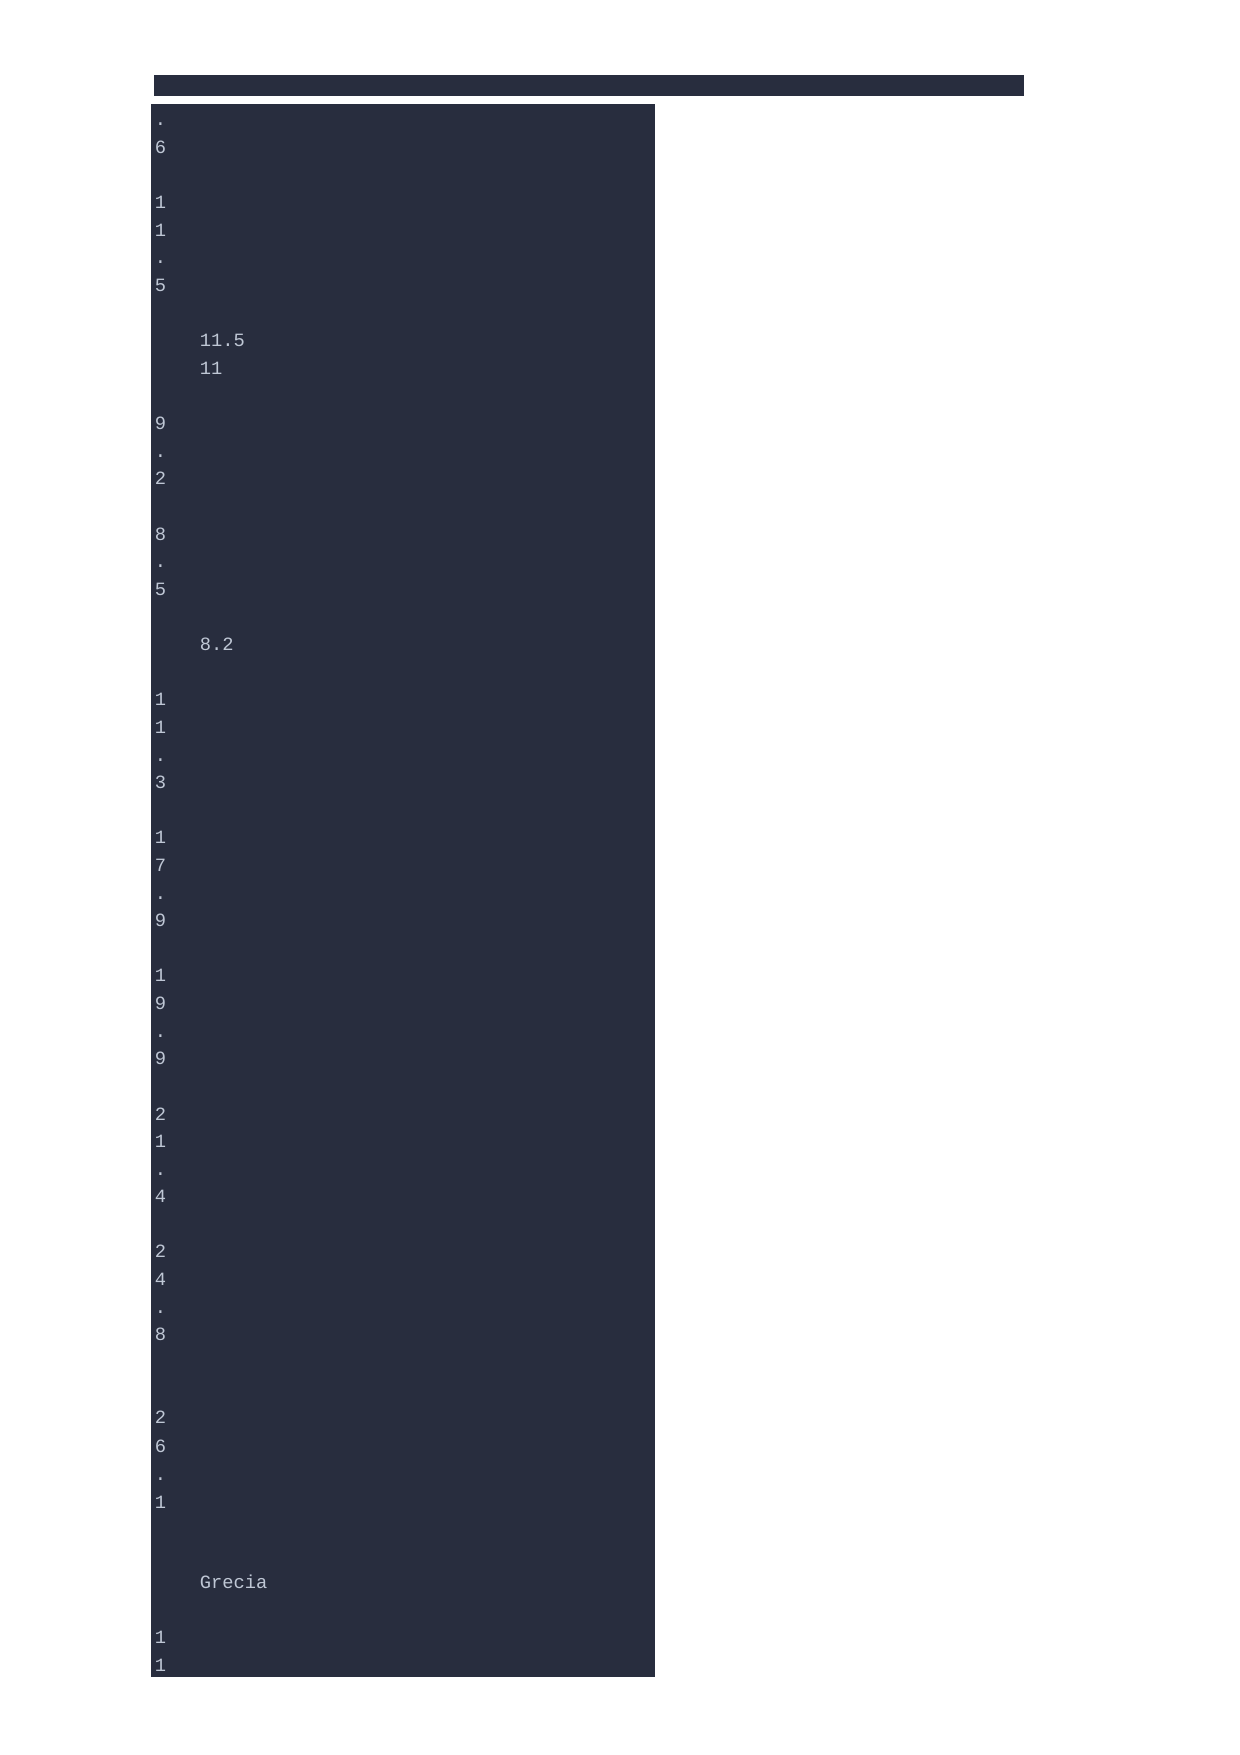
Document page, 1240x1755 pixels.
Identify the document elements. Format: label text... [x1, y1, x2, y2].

table_header .6 11.5 11.5 11 9.2 8.5 8.2 11.3 17.9 19.9 21.4 24.8 26.1 Grecia 11 [151, 104, 655, 1677]
